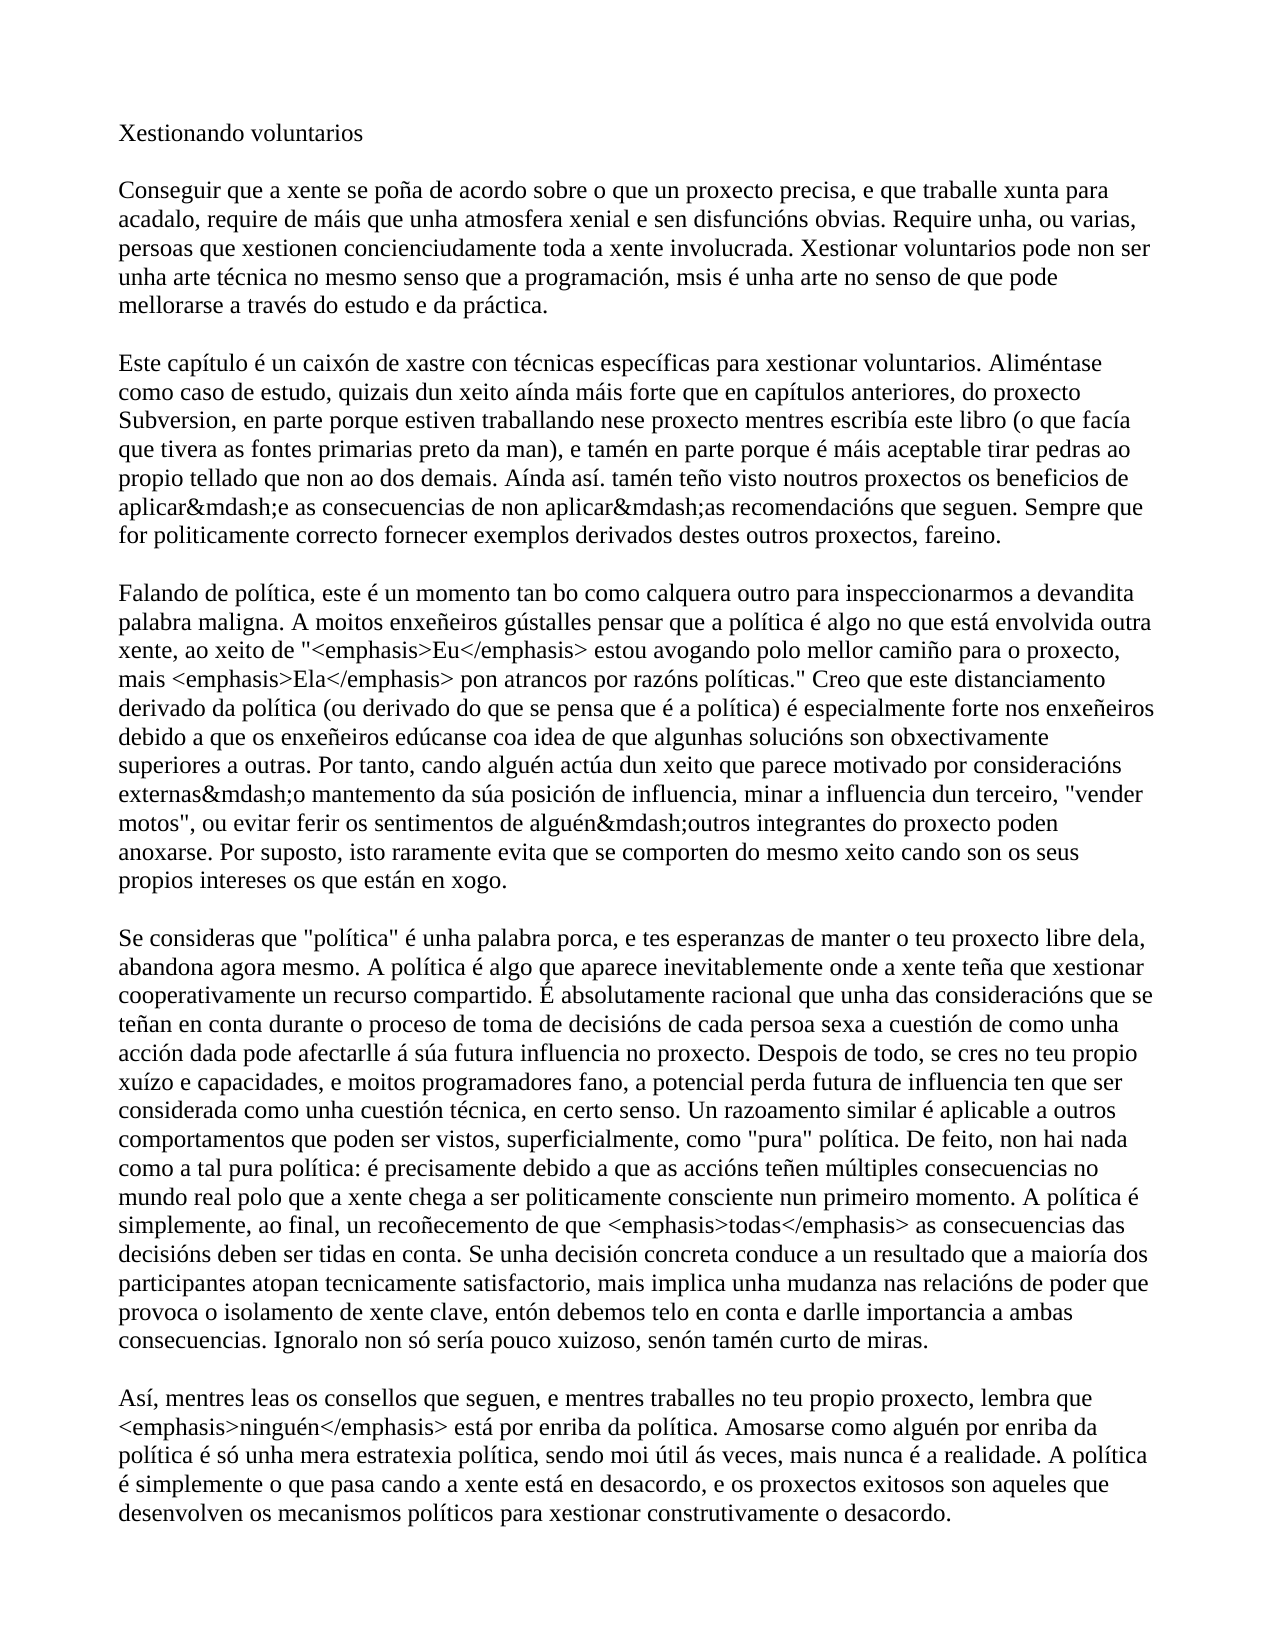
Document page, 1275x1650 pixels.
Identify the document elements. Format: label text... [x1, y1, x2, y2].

text Este capítulo é un caixón de xastre con técnicas específicas para xestionar voluntarios. Aliméntase como caso de estudo, quizais dun xeito aínda máis forte que en capítulos anteriores, do proxecto Subversion, en parte porque estiven traballando nese proxecto mentres escribía este libro (o que facía que tivera as fontes primarias preto da man), e tamén en parte porque é máis aceptable tirar pedras ao propio tellado que non ao dos demais. Aínda así. tamén teño visto noutros proxectos os beneficios de aplicar&mdash;e as consecuencias de non aplicar&mdash;as recomendacións que seguen. Sempre que for politicamente correcto fornecer exemplos derivados destes outros proxectos, fareino. [118, 348, 1157, 549]
text Así, mentres leas os consellos que seguen, e mentres traballes no teu propio proxecto, lembra que <emphasis>ninguén</emphasis> está por enriba da política. Amosarse como alguén por enriba da política é só unha mera estratexia política, sendo moi útil ás veces, mais nunca é a realidade. A política é simplemente o que pasa cando a xente está en desacordo, e os proxectos exitosos son aqueles que desenvolven os mecanismos políticos para xestionar construtivamente o desacordo. [118, 1383, 1157, 1527]
text Se consideras que "política" é unha palabra porca, e tes esperanzas de manter o teu proxecto libre dela, abandona agora mesmo. A política é algo que aparece inevitablemente onde a xente teña que xestionar cooperativamente un recurso compartido. É absolutamente racional que unha das consideracións que se teñan en conta durante o proceso de toma de decisións de cada persoa sexa a cuestión de como unha acción dada pode afectarlle á súa futura influencia no proxecto. Despois de todo, se cres no teu propio xuízo e capacidades, e moitos programadores fano, a potencial perda futura de influencia ten que ser considerada como unha cuestión técnica, en certo senso. Un razoamento similar é aplicable a outros comportamentos que poden ser vistos, superficialmente, como "pura" política. De feito, non hai nada como a tal pura política: é precisamente debido a que as accións teñen múltiples consecuencias no mundo real polo que a xente chega a ser politicamente consciente nun primeiro momento. A política é simplemente, ao final, un recoñecemento de que <emphasis>todas</emphasis> as consecuencias das decisións deben ser tidas en conta. Se unha decisión concreta conduce a un resultado que a maioría dos participantes atopan tecnicamente satisfactorio, mais implica unha mudanza nas relacións de poder que provoca o isolamento de xente clave, entón debemos telo en conta e darlle importancia a ambas consecuencias. Ignoralo non só sería pouco xuizoso, senón tamén curto de miras. [118, 923, 1157, 1354]
text Conseguir que a xente se poña de acordo sobre o que un proxecto precisa, e que traballe xunta para acadalo, require de máis que unha atmosfera xenial e sen disfuncións obvias. Require unha, ou varias, persoas que xestionen concienciudamente toda a xente involucrada. Xestionar voluntarios pode non ser unha arte técnica no mesmo senso que a programación, msis é unha arte no senso de que pode mellorarse a través do estudo e da práctica. [118, 176, 1157, 319]
text Falando de política, este é un momento tan bo como calquera outro para inspeccionarmos a devandita palabra maligna. A moitos enxeñeiros gústalles pensar que a política é algo no que está envolvida outra xente, ao xeito de "<emphasis>Eu</emphasis> estou avogando polo mellor camiño para o proxecto, mais <emphasis>Ela</emphasis> pon atrancos por razóns políticas." Creo que este distanciamento derivado da política (ou derivado do que se pensa que é a política) é especialmente forte nos enxeñeiros debido a que os enxeñeiros edúcanse coa idea de que algunhas solucións son obxectivamente superiores a outras. Por tanto, cando alguén actúa dun xeito que parece motivado por consideracións externas&mdash;o mantemento da súa posición de influencia, minar a influencia dun terceiro, "vender motos", ou evitar ferir os sentimentos de alguén&mdash;outros integrantes do proxecto poden anoxarse. Por suposto, isto raramente evita que se comporten do mesmo xeito cando son os seus propios intereses os que están en xogo. [118, 578, 1157, 894]
text Xestionando voluntarios [118, 118, 1157, 147]
